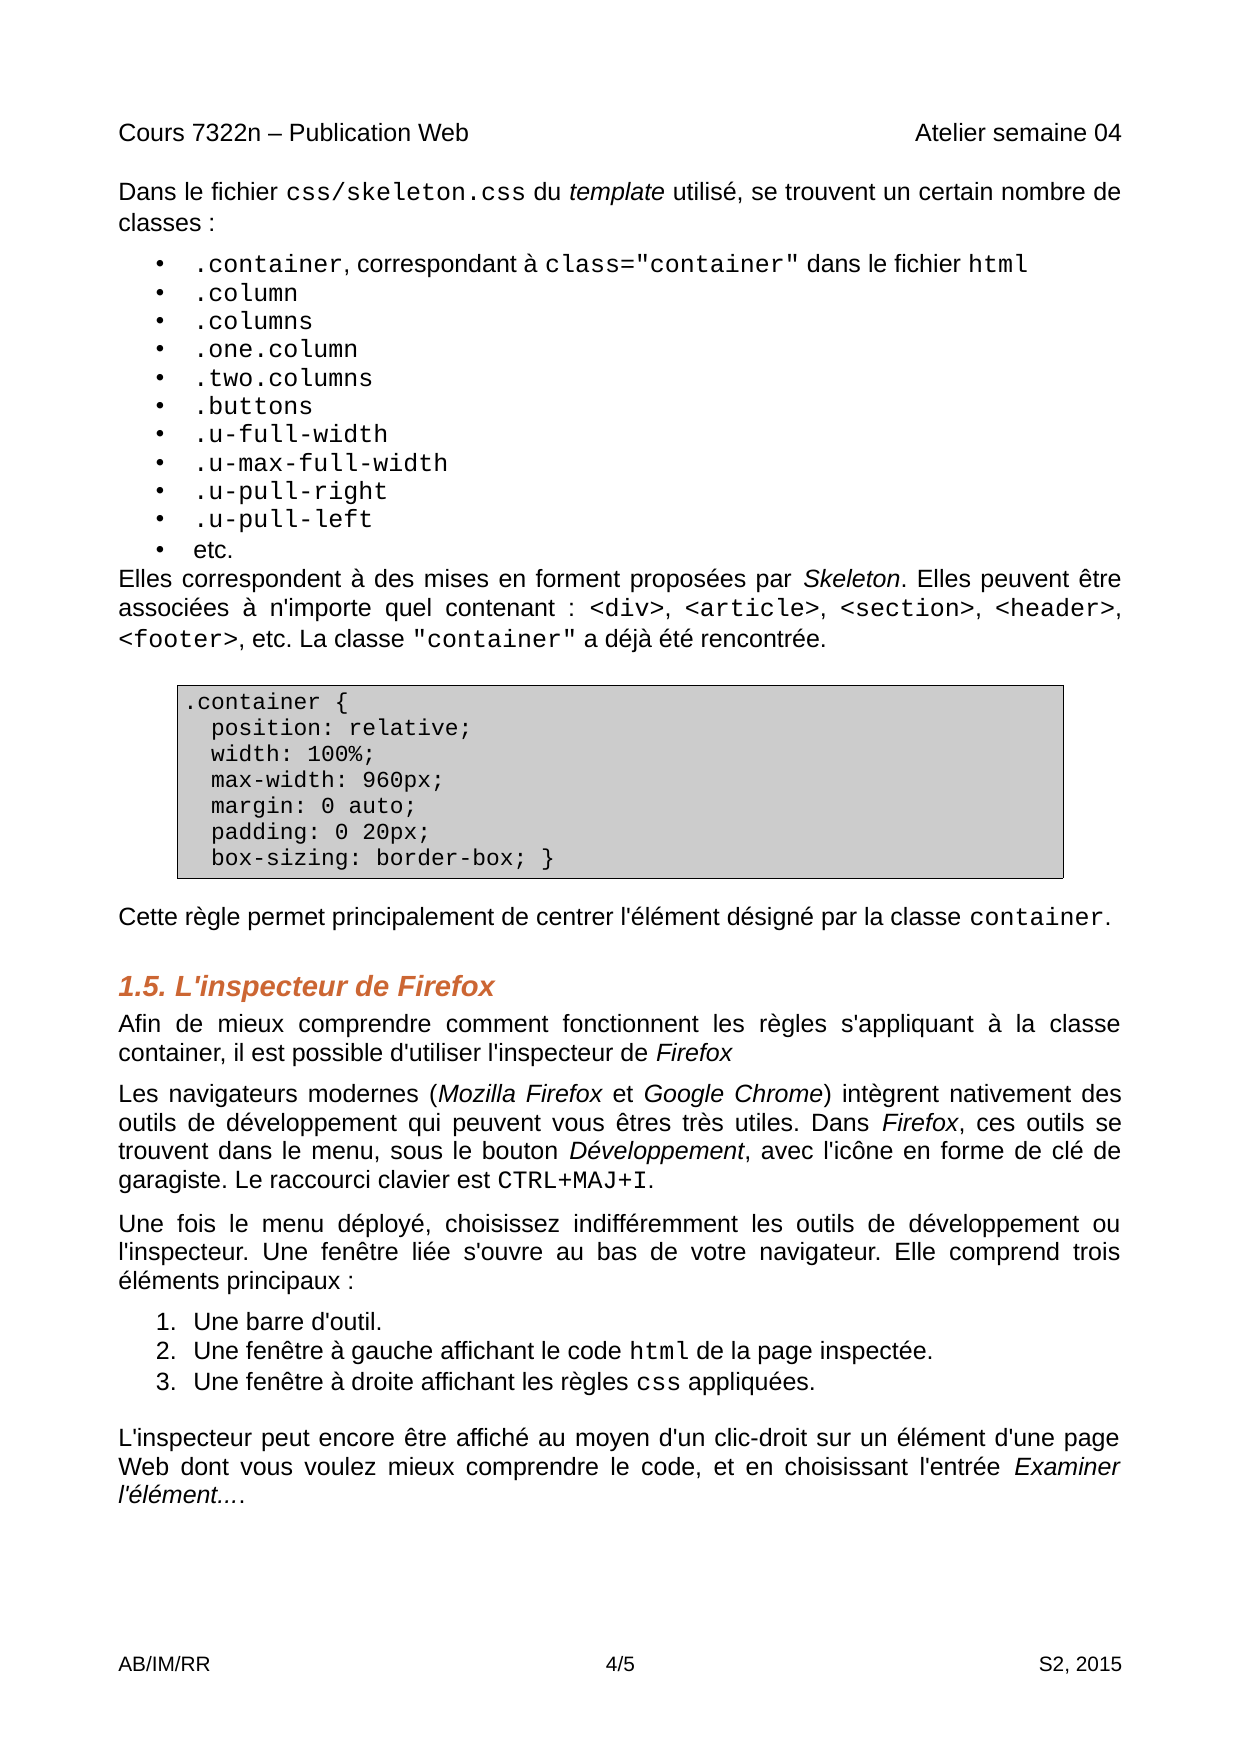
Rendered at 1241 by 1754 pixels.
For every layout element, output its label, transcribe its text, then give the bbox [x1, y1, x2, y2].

text Les navigateurs modernes (Mozilla Firefox et Google Chrome) intègrent nativement des outils de développement qui peuvent vous êtres très utiles. Dans Firefox, ces outils se trouvent dans le menu, sous le bouton Développement, avec l'icône en forme de clé de garagiste. Le raccourci clavier est CTRL+MAJ+I. [118, 1079, 1122, 1196]
list .u-pull-right [156, 478, 1122, 507]
text Afin de mieux comprendre comment fonctionnent les règles s'appliquant à la classe container, il est possible d'utiliser l'inspecteur de Firefox [118, 1009, 1122, 1066]
text padding: 0 20px; [178, 814, 1063, 840]
list .u-max-full-width [156, 450, 1122, 478]
list .u-pull-left [156, 507, 1122, 535]
list .columns [156, 308, 1122, 337]
list .one.column [156, 337, 1122, 365]
text box-sizing: border-box; } [178, 840, 1063, 878]
text Une fois le menu déployé, choisissez indifféremment les outils de développement ou l'inspecteur. Une fenêtre liée s'ouvre au bas de votre navigateur. Elle comprend trois éléments principaux : [118, 1208, 1122, 1295]
list .two.columns [156, 365, 1122, 393]
list .u-full-width [156, 422, 1122, 450]
text Cette règle permet principalement de centrer l'élément désigné par la classe container. [118, 902, 1122, 933]
text max-width: 960px; [178, 762, 1063, 788]
subtitle L'inspecteur de Firefox [118, 969, 1122, 1002]
list etc. [156, 535, 1122, 564]
text width: 100%; [178, 737, 1063, 762]
text .container { [178, 686, 1063, 711]
list Une fenêtre à droite affichant les règles css appliquées. [156, 1367, 1122, 1398]
text L'inspecteur peut encore être affiché au moyen d'un clic-droit sur un élément d'une page Web dont vous voulez mieux comprendre le code, et en choisissant l'entrée Examiner l'élément.... [118, 1423, 1122, 1509]
list .container, correspondant à class="container" dans le fichier html [156, 249, 1122, 280]
list .buttons [156, 393, 1122, 422]
text Elles correspondent à des mises en forment proposées par Skeleton. Elles peuvent être associées à n'importe quel contenant : <div>, <article>, <section>, <header>, <footer>, etc. La classe "container" a déjà été rencontrée. [118, 564, 1122, 654]
text Dans le fichier css/skeleton.css du template utilisé, se trouvent un certain nombre de classes : [118, 177, 1122, 237]
text position: relative; [178, 711, 1063, 737]
text margin: 0 auto; [178, 788, 1063, 814]
list Une fenêtre à gauche affichant le code html de la page inspectée. [156, 1336, 1122, 1367]
list .column [156, 280, 1122, 308]
list Une barre d'outil. [156, 1307, 1122, 1336]
